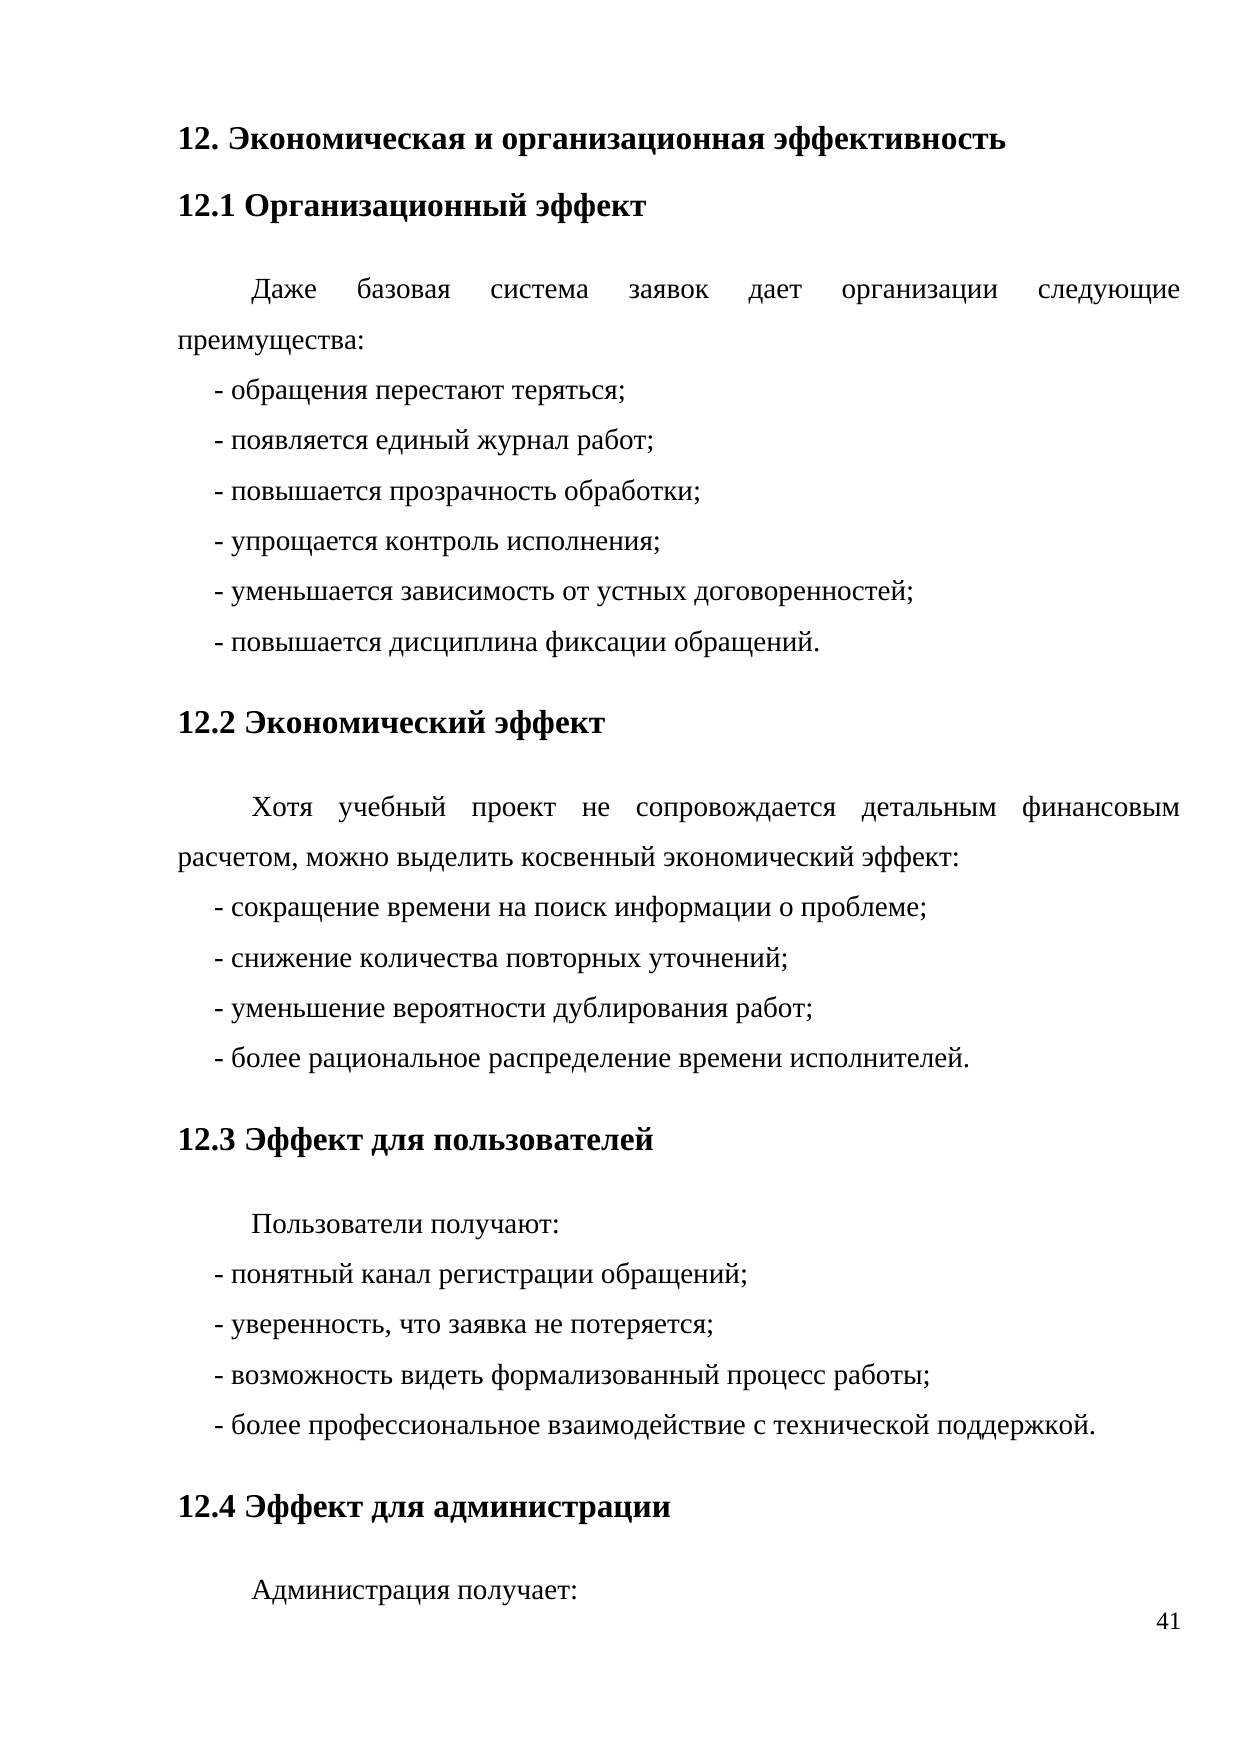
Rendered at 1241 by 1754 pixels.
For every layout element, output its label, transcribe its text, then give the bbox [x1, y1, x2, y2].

text - уменьшается зависимость от устных договоренностей; [214, 573, 1181, 607]
text Администрация получает: [177, 1572, 1181, 1606]
text - снижение количества повторных уточнений; [214, 940, 1181, 973]
text - более профессиональное взаимодействие с технической поддержкой. [214, 1407, 1181, 1441]
text - появляется единый журнал работ; [214, 422, 1181, 456]
text - повышается дисциплина фиксации обращений. [214, 624, 1181, 657]
subtitle 12.1 Организационный эффект [177, 185, 1181, 223]
text - обращения перестают теряться; [214, 372, 1181, 406]
text - возможность видеть формализованный процесс работы; [214, 1357, 1181, 1390]
text Пользователи получают: [177, 1206, 1181, 1239]
text - понятный канал регистрации обращений; [214, 1256, 1181, 1290]
text Даже базовая система заявок дает организации следующие преимущества: [177, 271, 1181, 355]
text Хотя учебный проект не сопровождается детальным финансовым расчетом, можно выделить косвенный экономический эффект: [177, 789, 1181, 873]
text - упрощается контроль исполнения; [214, 523, 1181, 557]
subtitle 12.3 Эффект для пользователей [177, 1119, 1181, 1158]
text - сокращение времени на поиск информации о проблеме; [214, 889, 1181, 923]
subtitle 12. Экономическая и организационная эффективность [177, 118, 1181, 156]
text - повышается прозрачность обработки; [214, 473, 1181, 506]
subtitle 12.4 Эффект для администрации [177, 1486, 1181, 1524]
text - более рациональное распределение времени исполнителей. [214, 1041, 1181, 1074]
subtitle 12.2 Экономический эффект [177, 703, 1181, 741]
text - уменьшение вероятности дублирования работ; [214, 990, 1181, 1024]
text - уверенность, что заявка не потеряется; [214, 1306, 1181, 1340]
